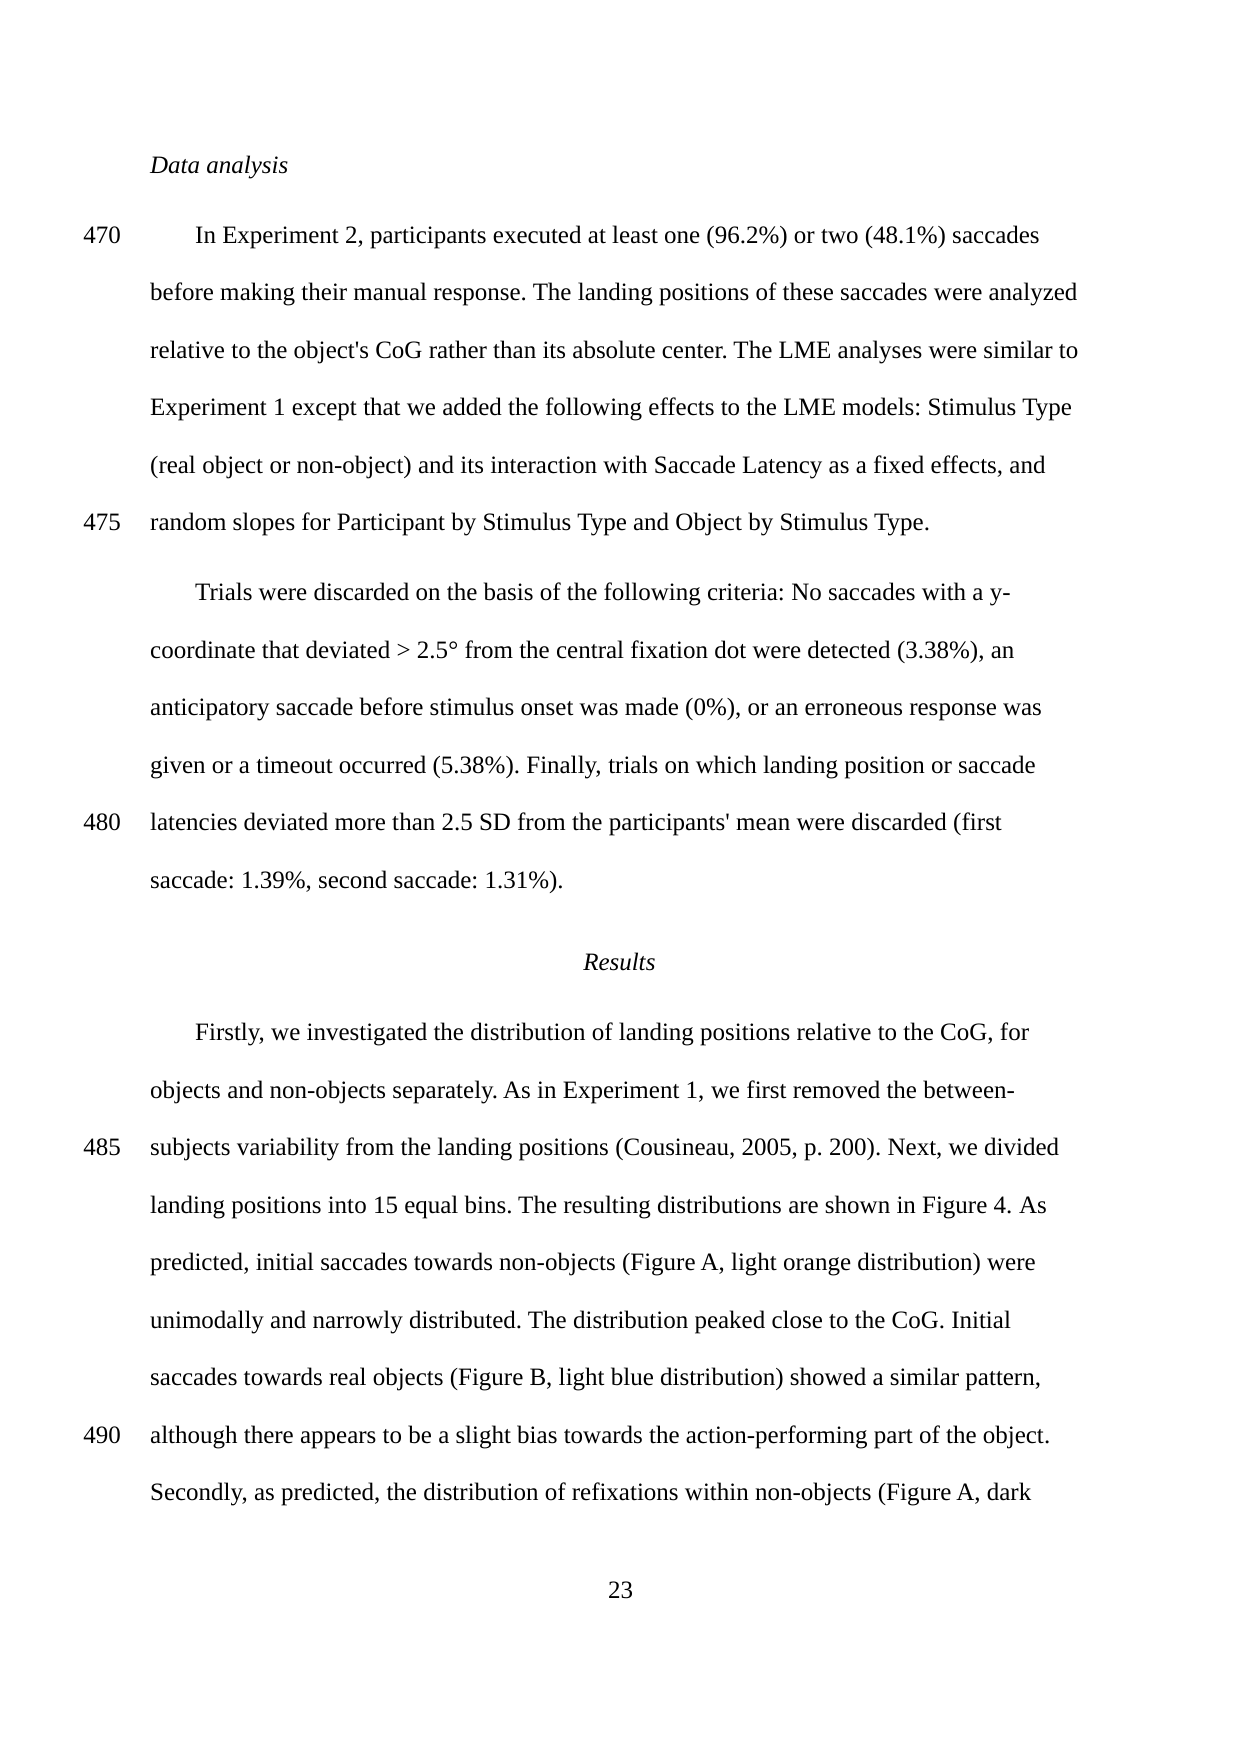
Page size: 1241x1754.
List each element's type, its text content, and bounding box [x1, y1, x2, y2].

text Firstly, we investigated the distribution of landing positions relative to the CoG, for objects and non-objects separately. As in Experiment 1, we first removed the between-subjects variability from the landing positions (Cousineau, 2005, p. 200). Next, we divided landing positions into 15 equal bins. The resulting distributions are shown in Figure 4. As predicted, initial saccades towards non-objects (Figure A, light orange distribution) were unimodally and narrowly distributed. The distribution peaked close to the CoG. Initial saccades towards real objects (Figure B, light blue distribution) showed a similar pattern, although there appears to be a slight bias towards the action-performing part of the object. Secondly, as predicted, the distribution of refixations within non-objects (Figure A, dark [150, 1017, 1091, 1506]
text In Experiment 2, participants executed at least one (96.2%) or two (48.1%) saccades before making their manual response. The landing positions of these saccades were analyzed relative to the object's CoG rather than its absolute center. The LME analyses were similar to Experiment 1 except that we added the following effects to the LME models: Stimulus Type (real object or non-object) and its interaction with Saccade Latency as a fixed effects, and random slopes for Participant by Stimulus Type and Object by Stimulus Type. [150, 220, 1091, 536]
text Trials were discarded on the basis of the following criteria: No saccades with a y-coordinate that deviated > 2.5° from the central fixation dot were detected (3.38%), an anticipatory saccade before stimulus onset was made (0%), or an erroneous response was given or a timeout occurred (5.38%). Finally, trials on which landing position or saccade latencies deviated more than 2.5 SD from the participants' mean were discarded (first saccade: 1.39%, second saccade: 1.31%). [150, 577, 1091, 894]
subtitle Data analysis [150, 150, 1091, 179]
subtitle Results [150, 947, 1091, 976]
